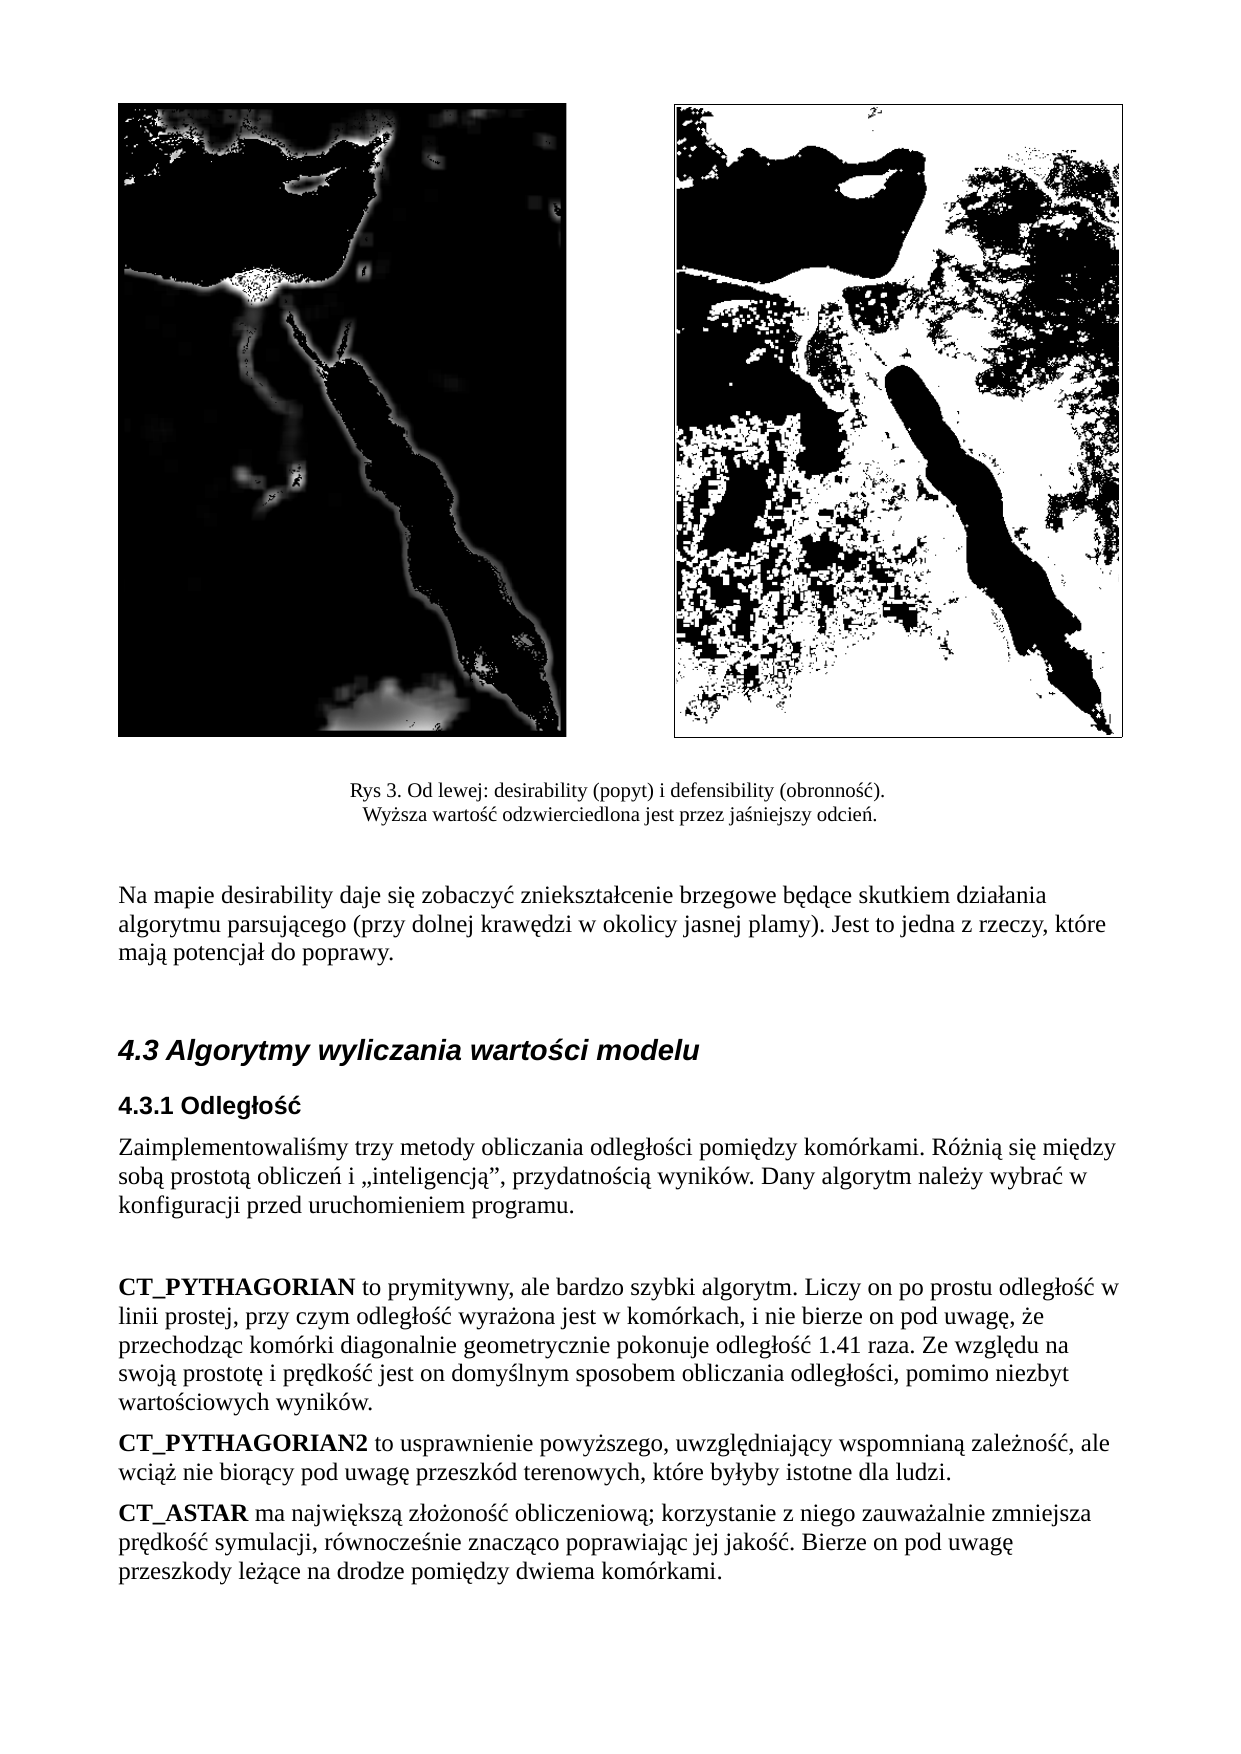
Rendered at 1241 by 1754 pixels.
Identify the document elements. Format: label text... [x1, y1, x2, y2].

text CT_PYTHAGORIAN2 to usprawnienie powyższego, uwzględniający wspomnianą zależność, ale wciąż nie biorący pod uwagę przeszkód terenowych, które byłyby istotne dla ludzi. [118, 1428, 1122, 1486]
text Zaimplementowaliśmy trzy metody obliczania odległości pomiędzy komórkami. Różnią się między sobą prostotą obliczeń i „inteligencją”, przydatnością wyników. Dany algorytm należy wybrać w konfiguracji przed uruchomieniem programu. [118, 1132, 1122, 1218]
text CT_ASTAR ma największą złożoność obliczeniową; korzystanie z niego zauważalnie zmniejsza prędkość symulacji, równocześnie znacząco poprawiając jej jakość. Bierze on pod uwagę przeszkody leżące na drodze pomiędzy dwiema komórkami. [118, 1498, 1122, 1585]
picture [676, 107, 1119, 735]
text CT_PYTHAGORIAN to prymitywny, ale bardzo szybki algorytm. Liczy on po prostu odległość w linii prostej, przy czym odległość wyrażona jest w komórkach, i nie bierze on pod uwagę, że przechodząc komórki diagonalnie geometrycznie pokonuje odległość 1.41 raza. Ze względu na swoją prostotę i prędkość jest on domyślnym sposobem obliczania odległości, pomimo niezbyt wartościowych wyników. [118, 1272, 1122, 1416]
text Rys 3. Od lewej: desirability (popyt) i defensibility (obronność). Wyższa wartość odzwierciedlona jest przez jaśniejszy odcień. [118, 778, 1122, 826]
subtitle 4.3.1 Odległość [118, 1091, 1122, 1120]
text Na mapie desirability daje się zobaczyć zniekształcenie brzegowe będące skutkiem działania algorytmu parsującego (przy dolnej krawędzi w okolicy jasnej plamy). Jest to jedna z rzeczy, które mają potencjał do poprawy. [118, 880, 1122, 966]
subtitle 4.3 Algorytmy wyliczania wartości modelu [118, 1032, 1122, 1066]
picture [118, 103, 567, 737]
